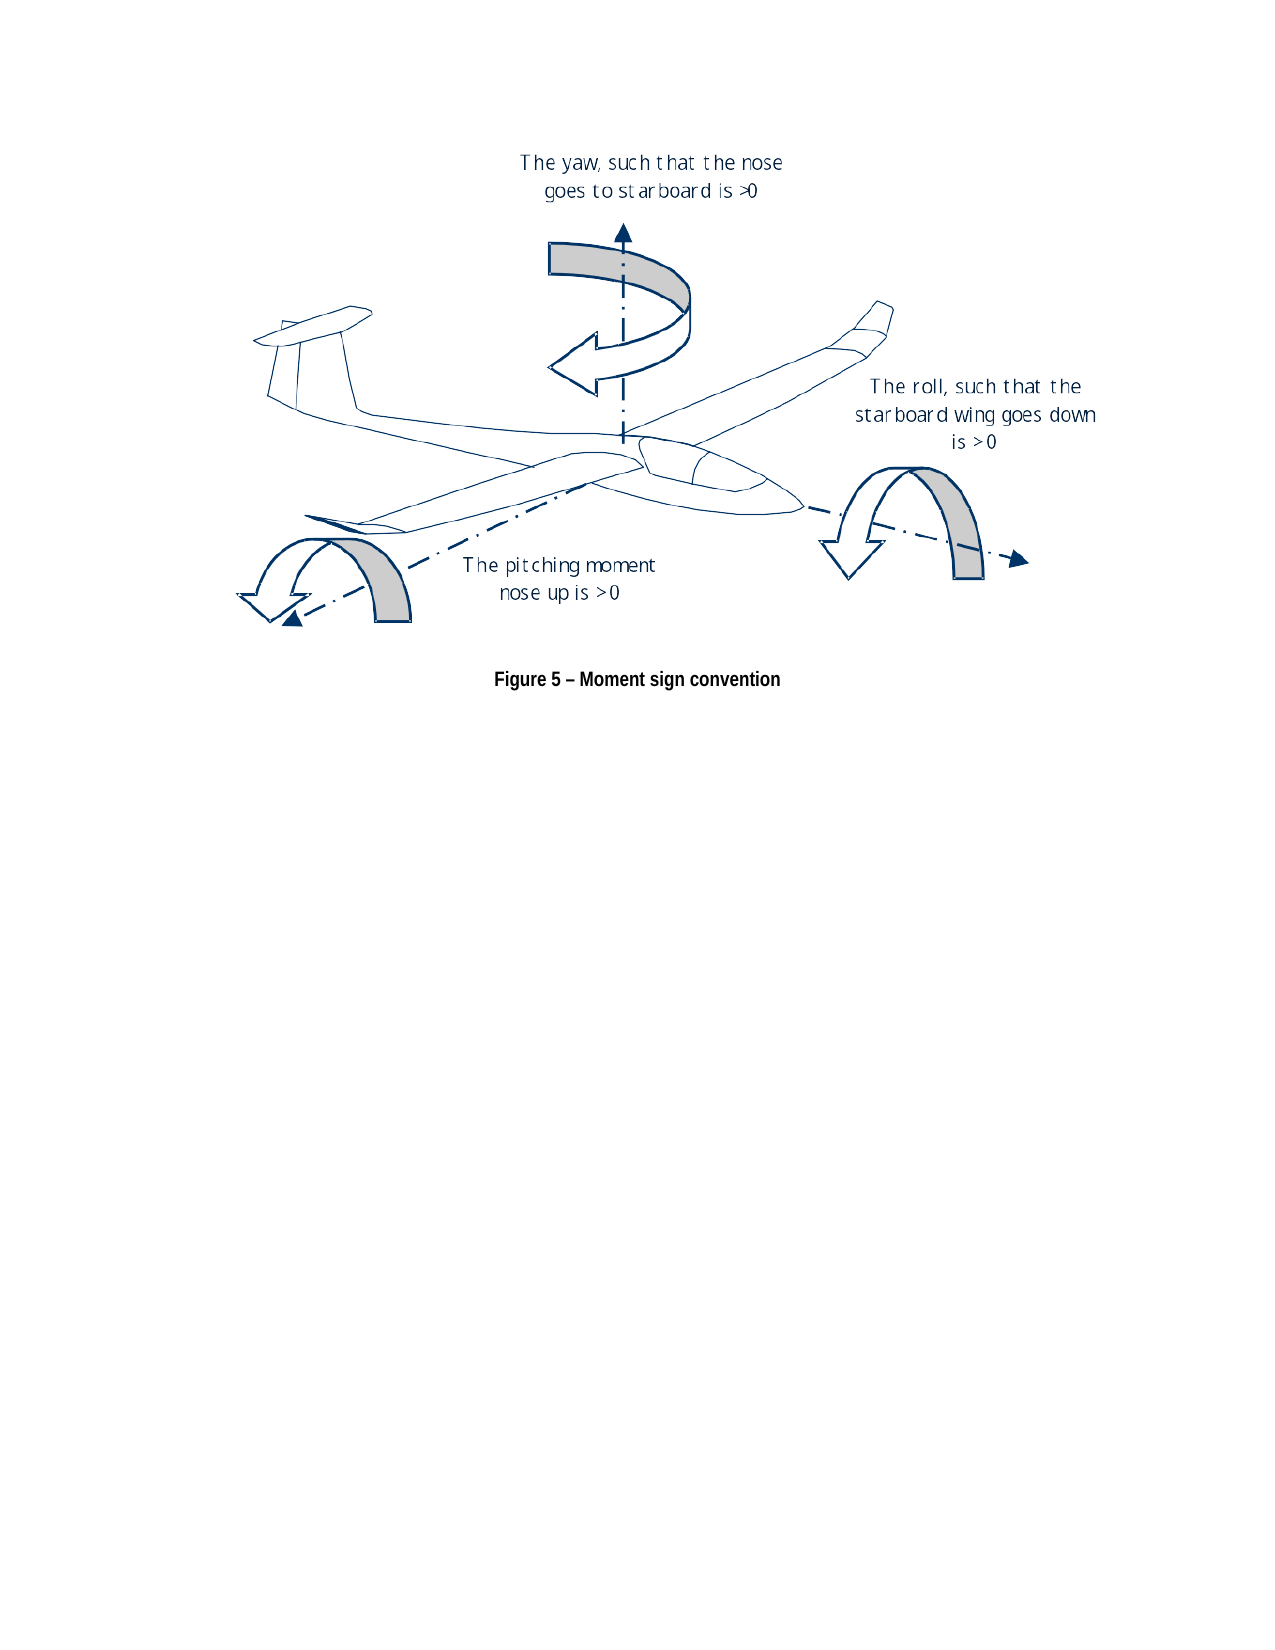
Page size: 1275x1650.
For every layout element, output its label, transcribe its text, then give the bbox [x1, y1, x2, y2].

text Figure 5 – Moment sign convention [118, 667, 1157, 691]
